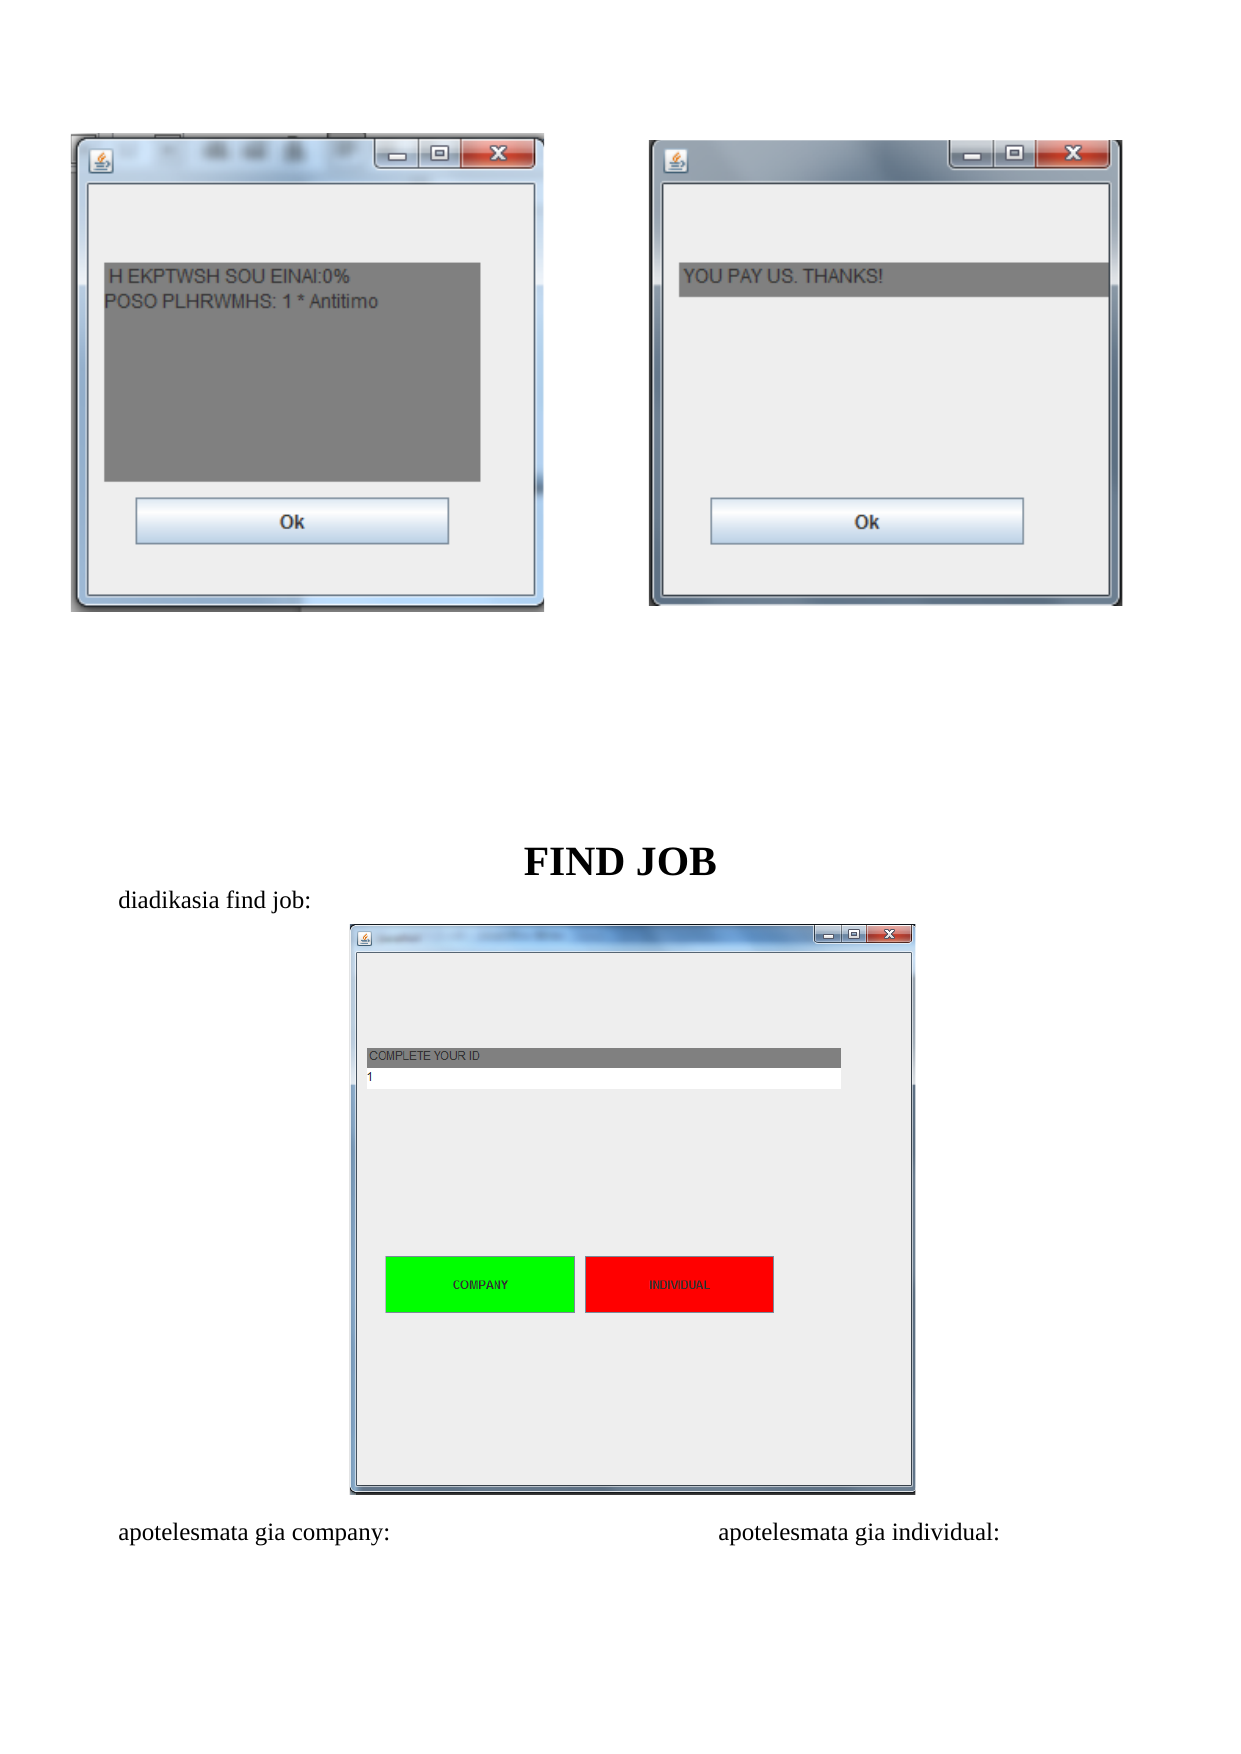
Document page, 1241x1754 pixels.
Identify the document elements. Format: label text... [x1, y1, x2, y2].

picture [70, 133, 545, 612]
picture [648, 140, 1123, 606]
picture [349, 924, 916, 1495]
text diadikasia find job: [118, 885, 1122, 913]
text apotelesmata gia company: apotelesmata gia individual: [118, 1517, 1122, 1546]
text FIND JOB [118, 837, 1122, 885]
